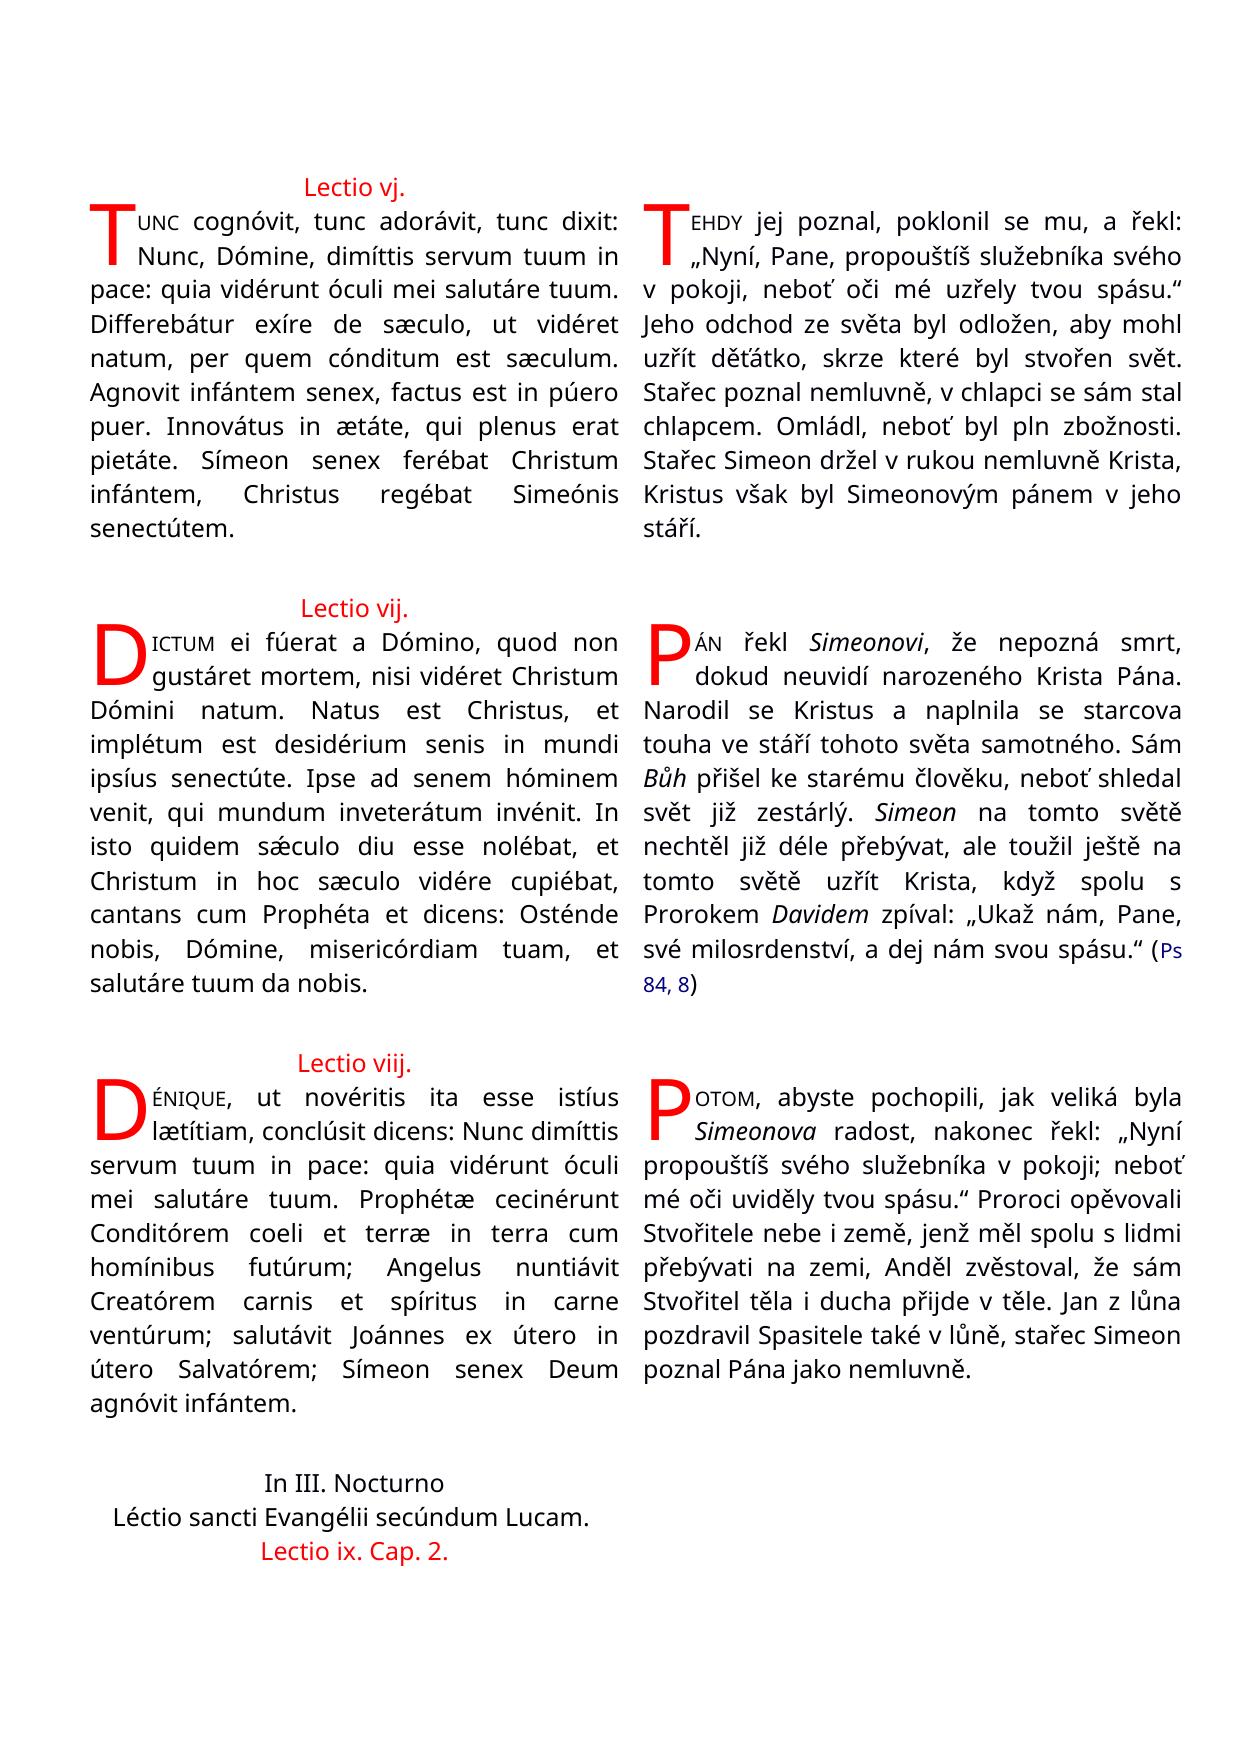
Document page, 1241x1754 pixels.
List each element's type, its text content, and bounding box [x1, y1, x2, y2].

table_cell Pán řekl Simeonovi, že nepozná smrt, dokud neuvidí narozeného Krista Pána. Narodil se Kristus a naplnila se starcova touha ve stáří tohoto světa samotného. Sám Bůh přišel ke starému člověku, neboť shledal svět již zestárlý. Simeon na tomto světě nechtěl již déle přebývat, ale toužil ještě na tomto světě uzřít Krista, když spolu s Prorokem Davidem zpíval: „Ukaž nám, Pane, své milosrdenství, a dej nám svou spásu.“ (Ps 84, 8) [631, 585, 1194, 1039]
table_cell Lectio vij. Dictum ei fúerat a Dómino, quod non gustáret mortem, nisi vidéret Christum Dómini natum. Natus est Christus, et implétum est desidérium senis in mundi ipsíus senectúte. Ipse ad senem hóminem venit, qui mundum inveterátum invénit. In isto quidem sǽculo diu esse nolébat, et Christum in hoc sæculo vidére cupiébat, cantans cum Prophéta et dicens: Osténde nobis, Dómine, misericórdiam tuam, et salutáre tuum da nobis. [78, 585, 631, 1039]
table_cell In III. Nocturno Léctio sancti Evangélii secúndum Lucam. Lectio ix. Cap. 2. In illo témpore: Postquam impléti sunt dies purgatiónis Maríæ secúndum legem Móysi, tulérunt Jesum in Jerúsalem, ut sísterent eum Dómino, sicut scriptum est in lege Dómini. Et réliqua. Homilia sancti Ambrósii Epíscopi. Lib. 2. Comment. in Luc. Cap. 2. Et ecce homo erat in Jerúsalem, cui nomen Símeon, et homo iste justus et timorátus, exspéctans consolatiónem Israël. Non solum ab Angelis, et Prophétis, et a pastóribus, sed etiam a senióribus et justis generátio Dómini accépit testimónium. Omnis ætas, et utérque sexus, eventorúmque mirácula fidem ástruunt. [78, 1460, 631, 1574]
table_cell Tehdy jej poznal, poklonil se mu, a řekl: „Nyní, Pane, propouštíš služebníka svého v pokoji, neboť oči mé uzřely tvou spásu.“ Jeho odchod ze světa byl odložen, aby mohl uzřít děťátko, skrze které byl stvořen svět. Stařec poznal nemluvně, v chlapci se sám stal chlapcem. Omládl, neboť byl pln zbožnosti. Stařec Simeon držel v rukou nemluvně Krista, Kristus však byl Simeonovým pánem v jeho stáří. [631, 164, 1194, 585]
table_cell [631, 1460, 1194, 1574]
table_cell Potom, abyste pochopili, jak veliká byla Simeonova radost, nakonec řekl: „Nyní propouštíš svého služebníka v pokoji; neboť mé oči uviděly tvou spásu.“ Proroci opěvovali Stvořitele nebe i země, jenž měl spolu s lidmi přebývati na zemi, Anděl zvěstoval, že sám Stvořitel těla i ducha přijde v těle. Jan z lůna pozdravil Spasitele také v lůně, stařec Simeon poznal Pána jako nemluvně. [631, 1039, 1194, 1460]
table_cell [78, 118, 631, 164]
table_cell Lectio viij. Dénique, ut novéritis ita esse istíus lætítiam, conclúsit dicens: Nunc dimíttis servum tuum in pace: quia vidérunt óculi mei salutáre tuum. Prophétæ cecinérunt Conditórem coeli et terræ in terra cum homínibus futúrum; Angelus nuntiávit Creatórem carnis et spíritus in carne ventúrum; salutávit Joánnes ex útero in útero Salvatórem; Símeon senex Deum agnóvit infántem. [78, 1039, 631, 1460]
table_cell [631, 118, 1194, 164]
table_cell Lectio vj. Tunc cognóvit, tunc adorávit, tunc dixit: Nunc, Dómine, dimíttis servum tuum in pace: quia vidérunt óculi mei salutáre tuum. Differebátur exíre de sæculo, ut vidéret natum, per quem cónditum est sæculum. Agnovit infántem senex, factus est in púero puer. Innovátus in ætáte, qui plenus erat pietáte. Símeon senex ferébat Christum infántem, Christus regébat Simeónis senectútem. [78, 164, 631, 585]
